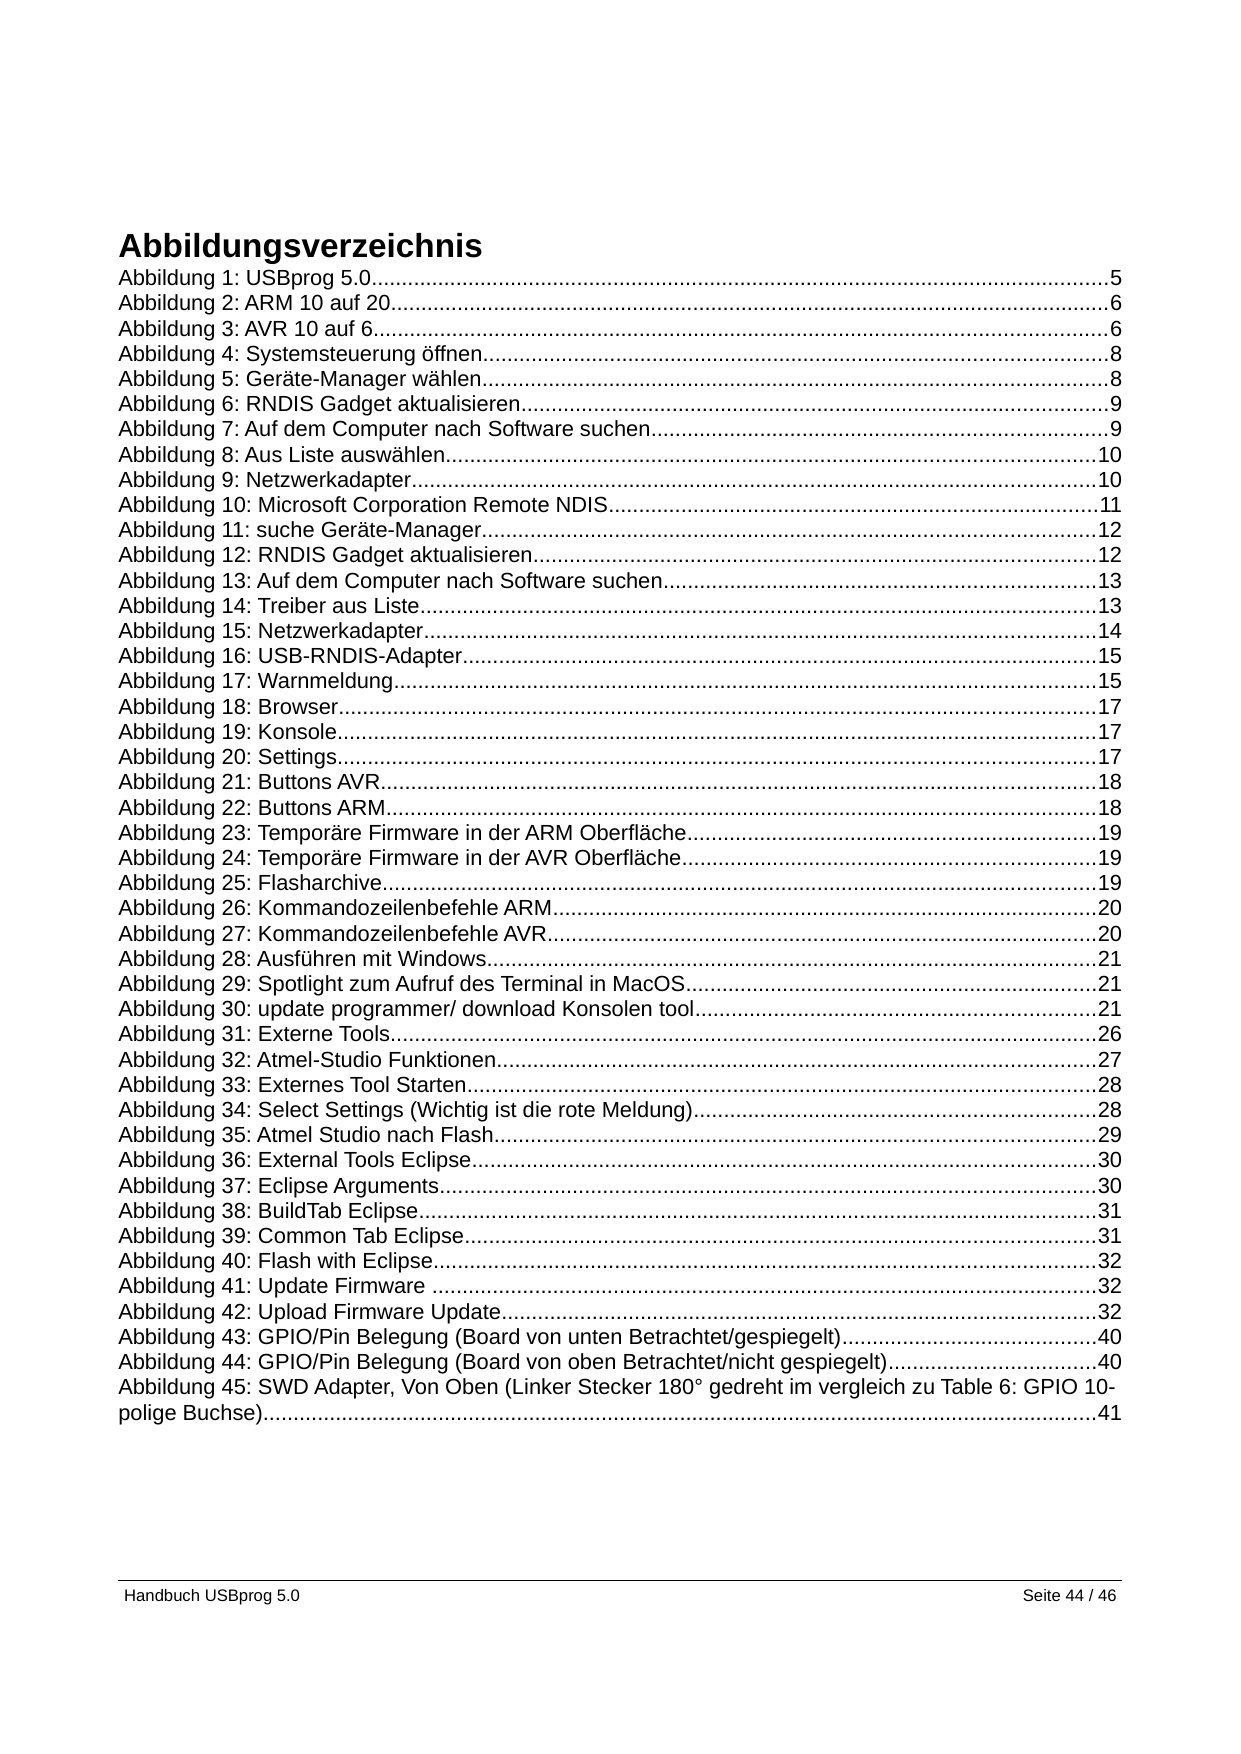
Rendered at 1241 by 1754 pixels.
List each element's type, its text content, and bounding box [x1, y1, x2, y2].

text Abbildung 38: BuildTab Eclipse 31 [118, 1198, 1122, 1223]
text Abbildung 28: Ausführen mit Windows 21 [118, 946, 1122, 971]
text Abbildung 5: Geräte-Manager wählen 8 [118, 366, 1122, 391]
text Abbildung 7: Auf dem Computer nach Software suchen 9 [118, 416, 1122, 441]
text Abbildung 19: Konsole 17 [118, 719, 1122, 744]
text Abbildung 16: USB-RNDIS-Adapter 15 [118, 643, 1122, 668]
text Abbildung 22: Buttons ARM 18 [118, 794, 1122, 819]
subtitle Abbildungsverzeichnis [118, 227, 1122, 265]
text Abbildung 39: Common Tab Eclipse 31 [118, 1223, 1122, 1248]
text Abbildung 24: Temporäre Firmware in der AVR Oberfläche 19 [118, 845, 1122, 870]
text Abbildung 8: Aus Liste auswählen 10 [118, 441, 1122, 467]
text Abbildung 20: Settings 17 [118, 744, 1122, 769]
text Abbildung 12: RNDIS Gadget aktualisieren 12 [118, 542, 1122, 567]
text Abbildung 44: GPIO/Pin Belegung (Board von oben Betrachtet/nicht gespiegelt) 40 [118, 1349, 1122, 1374]
text Abbildung 41: Update Firmware 32 [118, 1273, 1122, 1298]
text Abbildung 15: Netzwerkadapter 14 [118, 618, 1122, 643]
text Abbildung 6: RNDIS Gadget aktualisieren 9 [118, 391, 1122, 416]
text Abbildung 40: Flash with Eclipse 32 [118, 1248, 1122, 1273]
text Abbildung 21: Buttons AVR 18 [118, 769, 1122, 794]
text Abbildung 9: Netzwerkadapter 10 [118, 467, 1122, 492]
text Abbildung 13: Auf dem Computer nach Software suchen 13 [118, 567, 1122, 593]
text Abbildung 14: Treiber aus Liste 13 [118, 593, 1122, 618]
text Abbildung 2: ARM 10 auf 20 6 [118, 290, 1122, 315]
text Abbildung 45: SWD Adapter, Von Oben (Linker Stecker 180° gedreht im vergleich zu Table 6: GPIO 10-polige Buchse) 41 [118, 1374, 1122, 1424]
text Abbildung 27: Kommandozeilenbefehle AVR 20 [118, 920, 1122, 946]
text Abbildung 43: GPIO/Pin Belegung (Board von unten Betrachtet/gespiegelt) 40 [118, 1324, 1122, 1349]
text Abbildung 42: Upload Firmware Update 32 [118, 1298, 1122, 1324]
text Abbildung 30: update programmer/ download Konsolen tool 21 [118, 996, 1122, 1021]
text Abbildung 36: External Tools Eclipse 30 [118, 1147, 1122, 1172]
text Abbildung 1: USBprog 5.0 5 [118, 265, 1122, 290]
text Abbildung 18: Browser 17 [118, 693, 1122, 719]
text Abbildung 34: Select Settings (Wichtig ist die rote Meldung) 28 [118, 1097, 1122, 1122]
text Abbildung 4: Systemsteuerung öffnen 8 [118, 341, 1122, 366]
text Abbildung 35: Atmel Studio nach Flash 29 [118, 1122, 1122, 1147]
text Abbildung 31: Externe Tools 26 [118, 1021, 1122, 1046]
text Abbildung 29: Spotlight zum Aufruf des Terminal in MacOS 21 [118, 971, 1122, 996]
text Abbildung 11: suche Geräte-Manager 12 [118, 517, 1122, 542]
text Abbildung 17: Warnmeldung 15 [118, 668, 1122, 693]
text Abbildung 37: Eclipse Arguments 30 [118, 1172, 1122, 1198]
text Abbildung 3: AVR 10 auf 6 6 [118, 315, 1122, 341]
text Abbildung 32: Atmel-Studio Funktionen 27 [118, 1046, 1122, 1072]
text Abbildung 33: Externes Tool Starten 28 [118, 1072, 1122, 1097]
text Abbildung 10: Microsoft Corporation Remote NDIS 11 [118, 492, 1122, 517]
text Abbildung 26: Kommandozeilenbefehle ARM 20 [118, 895, 1122, 920]
text Abbildung 25: Flasharchive 19 [118, 870, 1122, 895]
text Abbildung 23: Temporäre Firmware in der ARM Oberfläche 19 [118, 819, 1122, 845]
